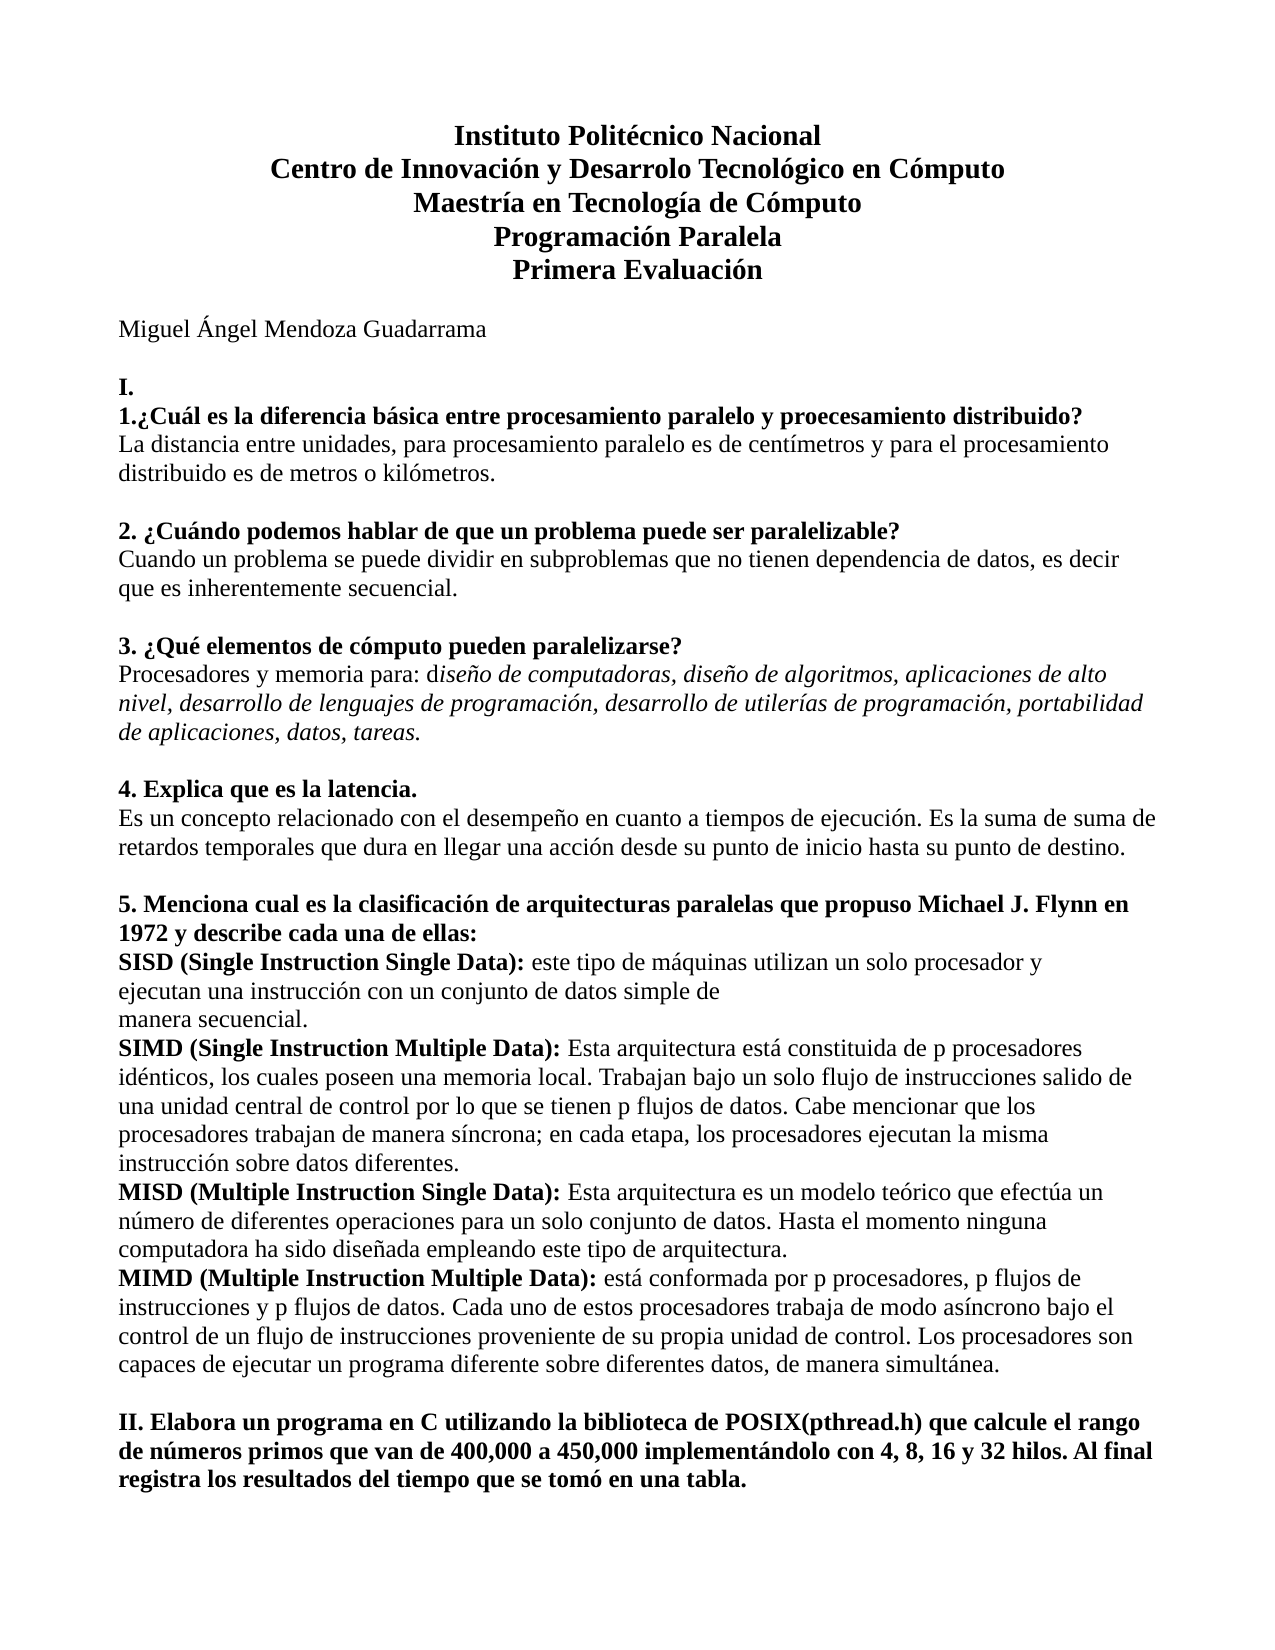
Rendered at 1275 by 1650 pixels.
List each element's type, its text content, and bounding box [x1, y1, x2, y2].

text II. Elabora un programa en C utilizando la biblioteca de POSIX(pthread.h) que calcule el rango de números primos que van de 400,000 a 450,000 implementándolo con 4, 8, 16 y 32 hilos. Al final registra los resultados del tiempo que se tomó en una tabla. [118, 1407, 1157, 1493]
text 4. Explica que es la latencia. [118, 774, 1157, 803]
text 1.¿Cuál es la diferencia básica entre procesamiento paralelo y proecesamiento distribuido? [118, 401, 1157, 429]
text MIMD (Multiple Instruction Multiple Data): está conformada por p procesadores, p flujos de instrucciones y p flujos de datos. Cada uno de estos procesadores trabaja de modo asíncrono bajo el control de un flujo de instrucciones proveniente de su propia unidad de control. Los procesadores son capaces de ejecutar un programa diferente sobre diferentes datos, de manera simultánea. [118, 1263, 1157, 1378]
text manera secuencial. [118, 1004, 1157, 1033]
text MISD (Multiple Instruction Single Data): Esta arquitectura es un modelo teórico que efectúa un número de diferentes operaciones para un solo conjunto de datos. Hasta el momento ninguna computadora ha sido diseñada empleando este tipo de arquitectura. [118, 1177, 1157, 1263]
text Miguel Ángel Mendoza Guadarrama [118, 314, 1157, 343]
text La distancia entre unidades, para procesamiento paralelo es de centímetros y para el procesamiento distribuido es de metros o kilómetros. [118, 429, 1157, 487]
text 3. ¿Qué elementos de cómputo pueden paralelizarse? [118, 631, 1157, 659]
text Centro de Innovación y Desarrolo Tecnológico en Cómputo [118, 152, 1157, 185]
text Instituto Politécnico Nacional [118, 118, 1157, 152]
text Maestría en Tecnología de Cómputo [118, 185, 1157, 219]
text ejecutan una instrucción con un conjunto de datos simple de [118, 976, 1157, 1004]
text SIMD (Single Instruction Multiple Data): Esta arquitectura está constituida de p procesadores idénticos, los cuales poseen una memoria local. Trabajan bajo un solo flujo de instrucciones salido de una unidad central de control por lo que se tienen p flujos de datos. Cabe mencionar que los procesadores trabajan de manera síncrona; en cada etapa, los procesadores ejecutan la misma instrucción sobre datos diferentes. [118, 1033, 1157, 1177]
text Programación Paralela [118, 219, 1157, 252]
text Primera Evaluación [118, 252, 1157, 286]
text Procesadores y memoria para: diseño de computadoras, diseño de algoritmos, aplicaciones de alto nivel, desarrollo de lenguajes de programación, desarrollo de utilerías de programación, portabilidad de aplicaciones, datos, tareas. [118, 659, 1157, 746]
text I. [118, 372, 1157, 401]
text SISD (Single Instruction Single Data): este tipo de máquinas utilizan un solo procesador y [118, 947, 1157, 976]
text 2. ¿Cuándo podemos hablar de que un problema puede ser paralelizable? [118, 516, 1157, 544]
text 5. Menciona cual es la clasificación de arquitecturas paralelas que propuso Michael J. Flynn en 1972 y describe cada una de ellas: [118, 889, 1157, 947]
text Cuando un problema se puede dividir en subproblemas que no tienen dependencia de datos, es decir que es inherentemente secuencial. [118, 544, 1157, 602]
text Es un concepto relacionado con el desempeño en cuanto a tiempos de ejecución. Es la suma de suma de retardos temporales que dura en llegar una acción desde su punto de inicio hasta su punto de destino. [118, 803, 1157, 861]
